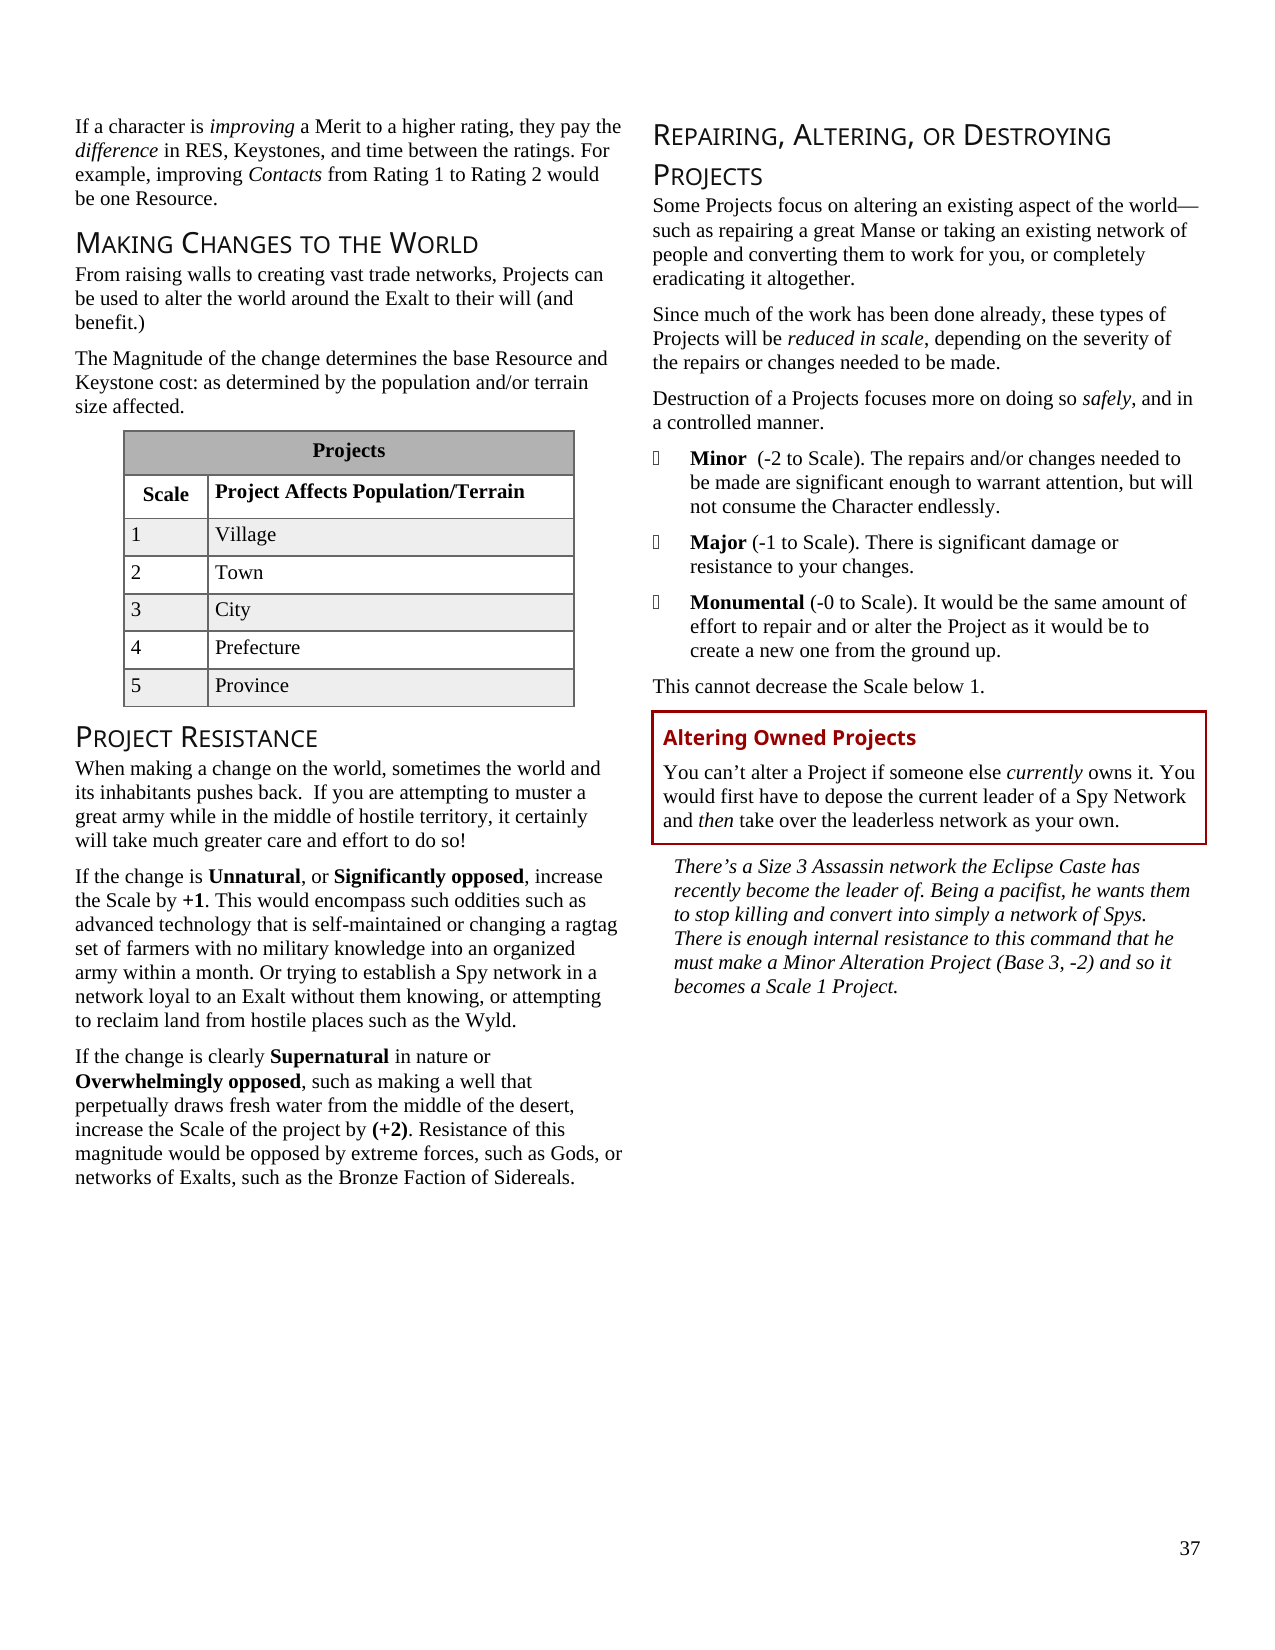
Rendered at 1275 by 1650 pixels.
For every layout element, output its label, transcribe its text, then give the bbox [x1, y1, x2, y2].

text From raising walls to creating vast trade networks, Projects can be used to alter the world around the Exalt to their will (and benefit.) [75, 262, 622, 334]
text This cannot decrease the Scale below 1. [652, 674, 1200, 698]
text If a character is improving a Merit to a higher rating, they pay the difference in RES, Keystones, and time between the ratings. For example, improving Contacts from Rating 1 to Rating 2 would be one Resource. [75, 114, 622, 210]
text There’s a Size 3 Assassin network the Eclipse Caste has recently become the leader of. Being a pacifist, he wants them to stop killing and convert into simply a network of Spys. There is enough internal resistance to this command that he must make a Minor Alteration Project (Base 3, -2) and so it becomes a Scale 1 Project. [673, 854, 1200, 998]
text Some Projects focus on altering an existing aspect of the world—such as repairing a great Manse or taking an existing network of people and converting them to work for you, or completely eradicating it altogether. [652, 193, 1200, 290]
table_cell 4 [125, 632, 207, 668]
table_header Projects [125, 432, 573, 474]
text Since much of the work has been done already, these types of Projects will be reduced in scale, depending on the severity of the repairs or changes needed to be made. [652, 302, 1200, 374]
text Destruction of a Projects focuses more on doing so safely, and in a controlled manner. [652, 386, 1200, 434]
table_header Altering Owned Projects You can’t alter a Project if someone else currently owns it. You would first have to depose the current leader of a Spy Network and then take over the leaderless network as your own. [654, 713, 1205, 843]
list Minor (-2 to Scale). The repairs and/or changes needed to be made are significant enough to warrant attention, but will not consume the Character endlessly. [652, 446, 1200, 518]
table_cell Scale [125, 476, 207, 518]
table_cell 2 [125, 557, 207, 593]
table_cell 5 [125, 670, 207, 706]
table_cell Village [209, 519, 573, 555]
text The Magnitude of the change determines the base Resource and Keystone cost: as determined by the population and/or terrain size affected. [75, 346, 622, 418]
text If the change is Unnatural, or Significantly opposed, increase the Scale by +1. This would encompass such oddities such as advanced technology that is self-maintained or changing a ragtag set of farmers with no military knowledge into an organized army within a month. Or trying to establish a Spy network in a network loyal to an Exalt without them knowing, or attempting to reclaim land from hostile places such as the Wyld. [75, 864, 622, 1032]
text When making a change on the world, sometimes the world and its inhabitants pushes back. If you are attempting to muster a great army while in the middle of hostile territory, it certainly will take much greater care and effort to do so! [75, 756, 622, 852]
table_cell Prefecture [209, 632, 573, 668]
list Monumental (-0 to Scale). It would be the same amount of effort to repair and or alter the Project as it would be to create a new one from the ground up. [652, 590, 1200, 662]
table_cell 1 [125, 519, 207, 555]
table_cell City [209, 595, 573, 630]
table_cell 3 [125, 595, 207, 630]
table_cell Project Affects Population/Terrain [209, 476, 573, 518]
subtitle Making Changes to the World [75, 222, 622, 262]
subtitle Repairing, Altering, or Destroying Projects [652, 114, 1200, 193]
subtitle Project Resistance [75, 716, 622, 756]
table_cell Province [209, 670, 573, 706]
table_cell Town [209, 557, 573, 593]
list Major (-1 to Scale). There is significant damage or resistance to your changes. [652, 530, 1200, 578]
text If the change is clearly Supernatural in nature or Overwhelmingly opposed, such as making a well that perpetually draws fresh water from the middle of the desert, increase the Scale of the project by (+2). Resistance of this magnitude would be opposed by extreme forces, such as Gods, or networks of Exalts, such as the Bronze Faction of Sidereals. [75, 1044, 622, 1189]
